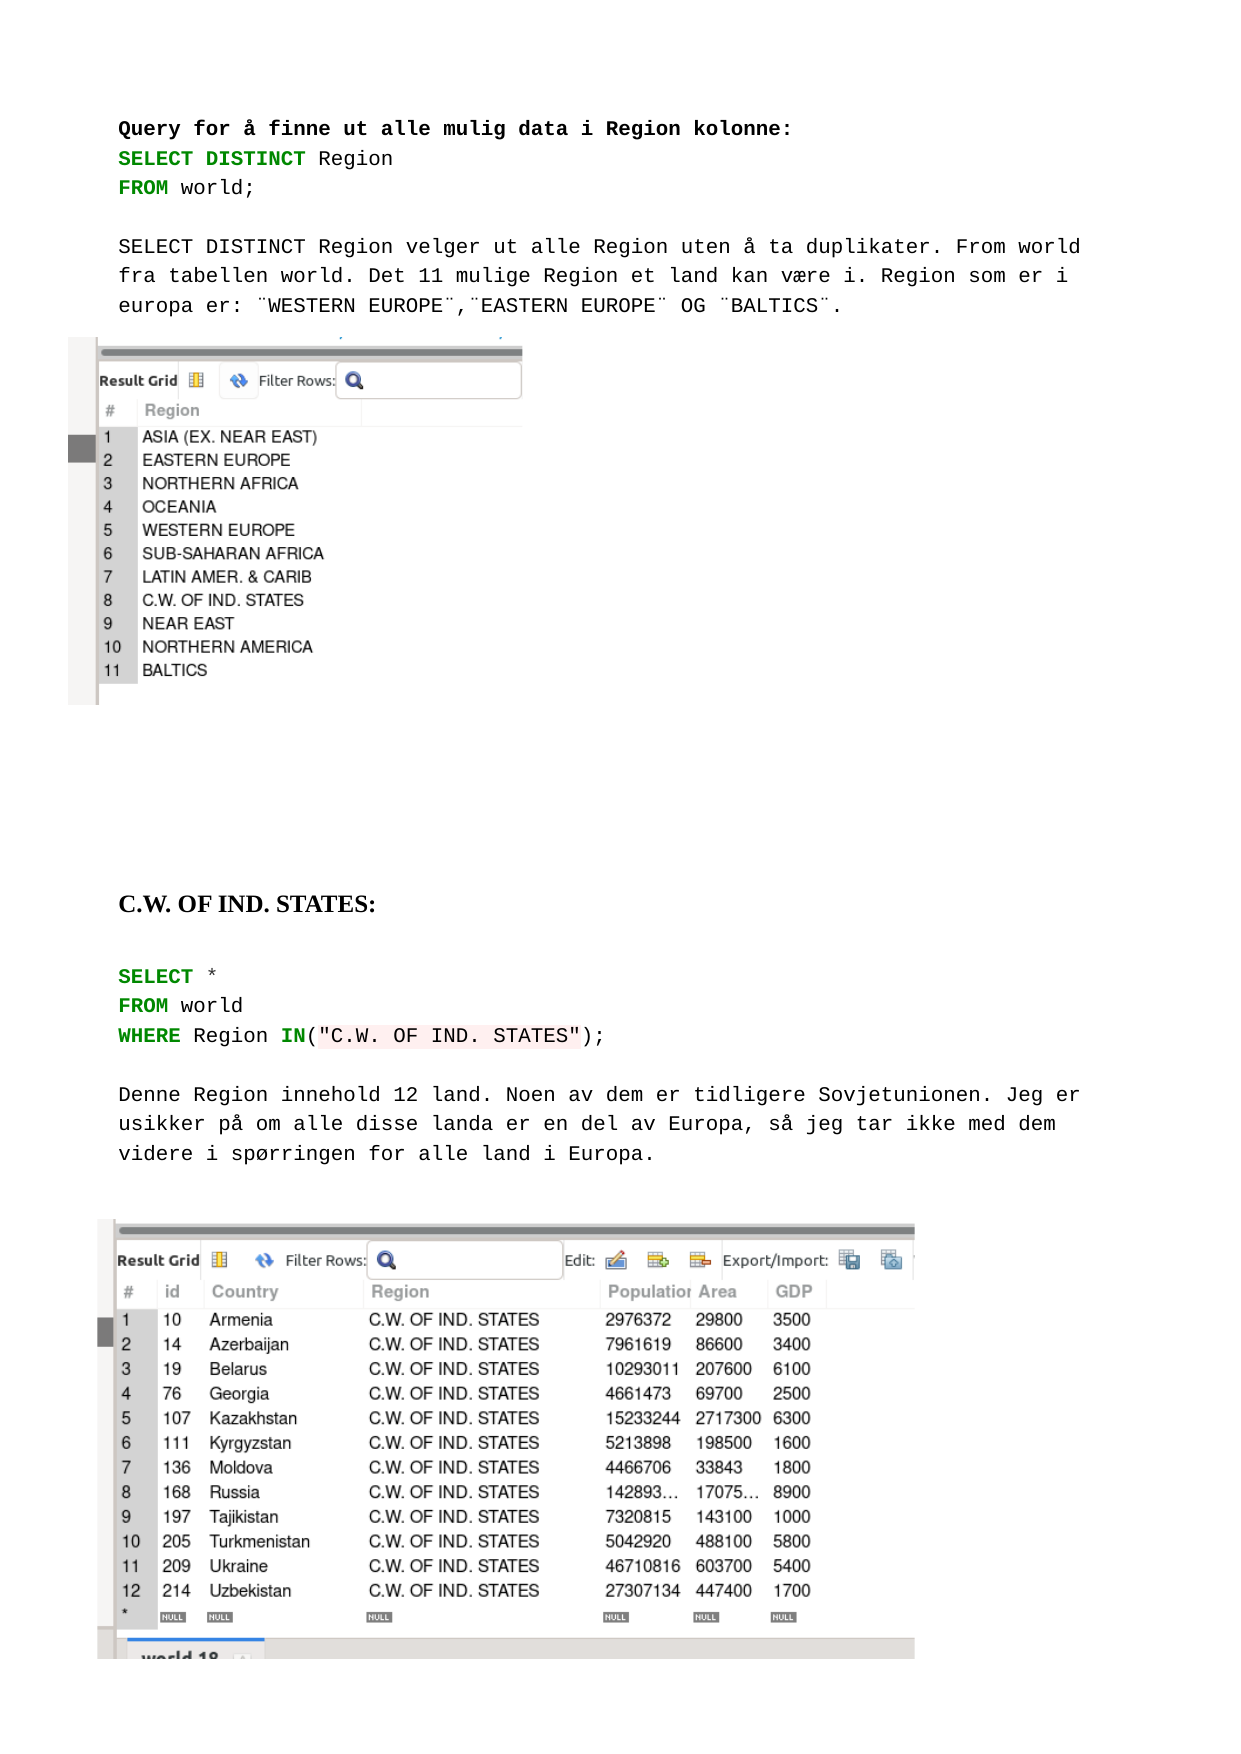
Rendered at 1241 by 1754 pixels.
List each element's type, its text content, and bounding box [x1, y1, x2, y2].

picture [68, 337, 523, 705]
text SELECT DISTINCT Region velger ut alle Region uten å ta duplikater. From world fra tabellen world. Det 11 mulige Region et land kan være i. Region som er i europa er: ¨WESTERN EUROPE¨,¨EASTERN EUROPE¨ OG ¨BALTICS¨. [118, 236, 1122, 319]
text FROM world; [118, 177, 1122, 201]
text SELECT DISTINCT Region [118, 148, 1122, 171]
text Denne Region innehold 12 land. Noen av dem er tidligere Sovjetunionen. Jeg er usikker på om alle disse landa er en del av Europa, så jeg tar ikke med dem videre i spørringen for alle land i Europa. [118, 1084, 1122, 1167]
text C.W. OF IND. STATES: [118, 889, 1122, 918]
text FROM world [118, 996, 1122, 1019]
text Query for å finne ut alle mulig data i Region kolonne: [118, 118, 1122, 142]
text SELECT * [118, 966, 1122, 990]
picture [97, 1219, 915, 1659]
text WHERE Region IN("C.W. OF IND. STATES"); [118, 1025, 1122, 1049]
